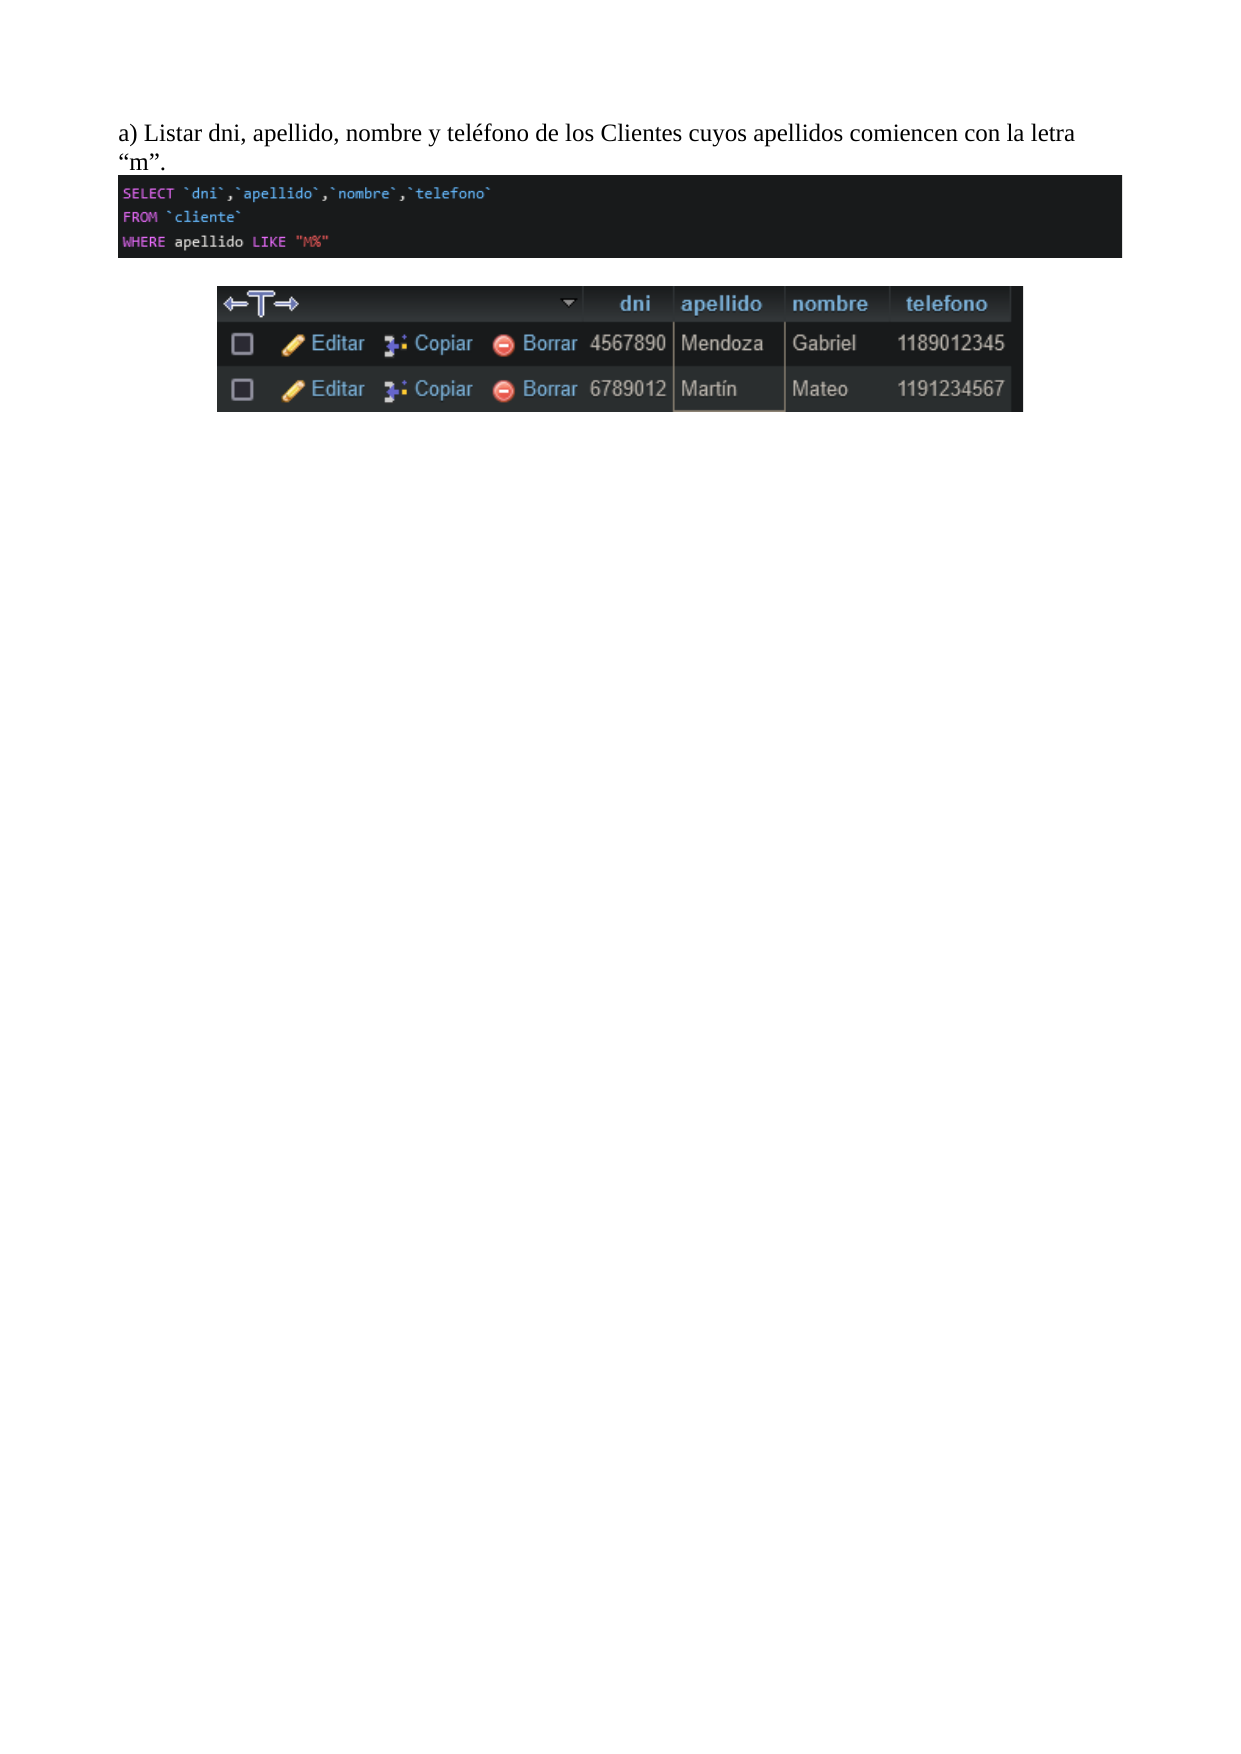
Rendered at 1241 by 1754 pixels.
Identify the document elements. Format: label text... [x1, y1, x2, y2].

picture [217, 286, 1024, 412]
picture [118, 175, 1123, 258]
text a) Listar dni, apellido, nombre y teléfono de los Clientes cuyos apellidos comiencen con la letra “m”. [118, 118, 1122, 175]
